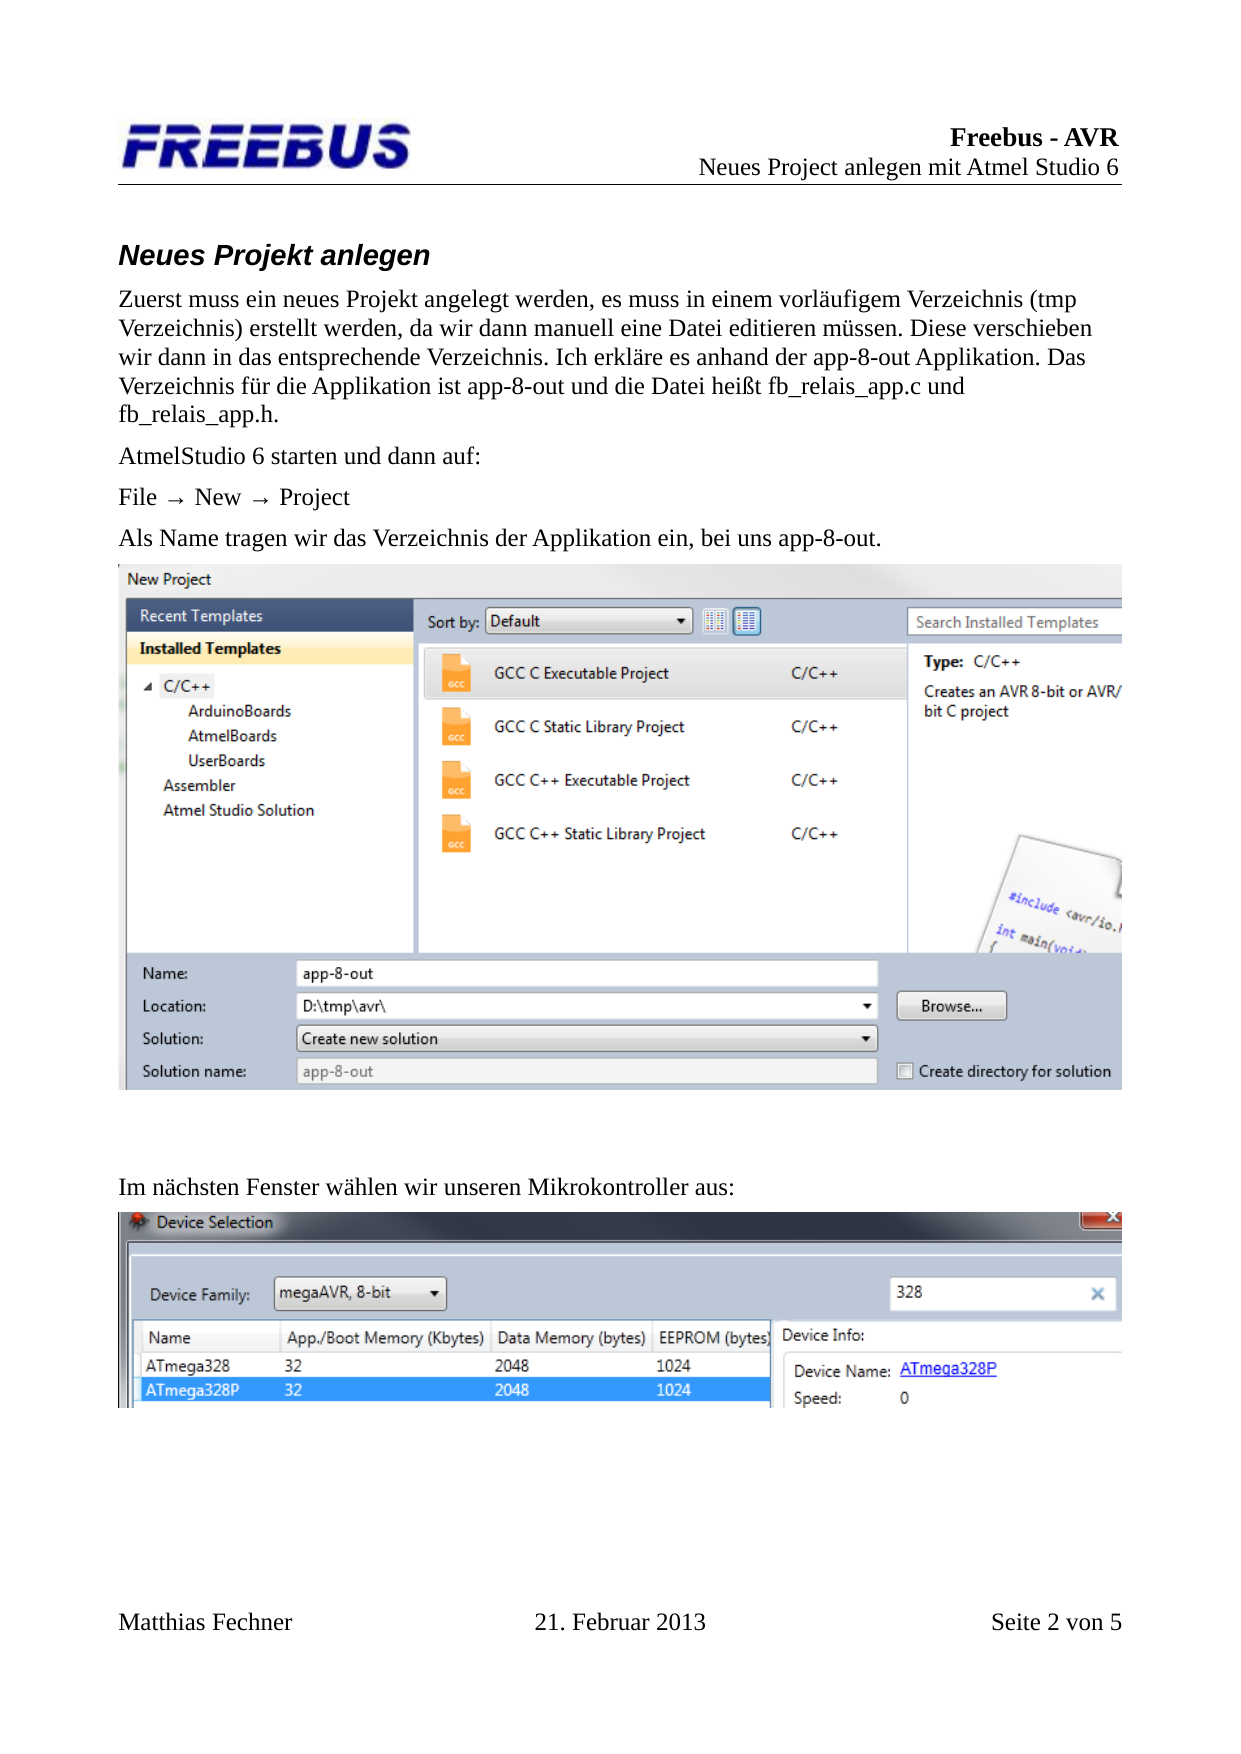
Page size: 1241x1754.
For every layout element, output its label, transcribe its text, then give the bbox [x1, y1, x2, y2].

text Als Name tragen wir das Verzeichnis der Applikation ein, bei uns app-8-out. [118, 523, 1122, 552]
picture [118, 118, 411, 172]
text Zuerst muss ein neues Projekt angelegt werden, es muss in einem vorläufigem Verzeichnis (tmp Verzeichnis) erstellt werden, da wir dann manuell eine Datei editieren müssen. Diese verschieben wir dann in das entsprechende Verzeichnis. Ich erkläre es anhand der app-8-out Applikation. Das Verzeichnis für die Applikation ist app-8-out und die Datei heißt fb_relais_app.c und fb_relais_app.h. [118, 284, 1122, 428]
text Im nächsten Fenster wählen wir unseren Mikrokontroller aus: [118, 1172, 1122, 1200]
picture [118, 564, 1122, 1090]
text AtmelStudio 6 starten und dann auf: [118, 441, 1122, 469]
picture [118, 1212, 1122, 1408]
subtitle Neues Projekt anlegen [118, 238, 1122, 272]
text File → New → Project [118, 482, 1122, 511]
